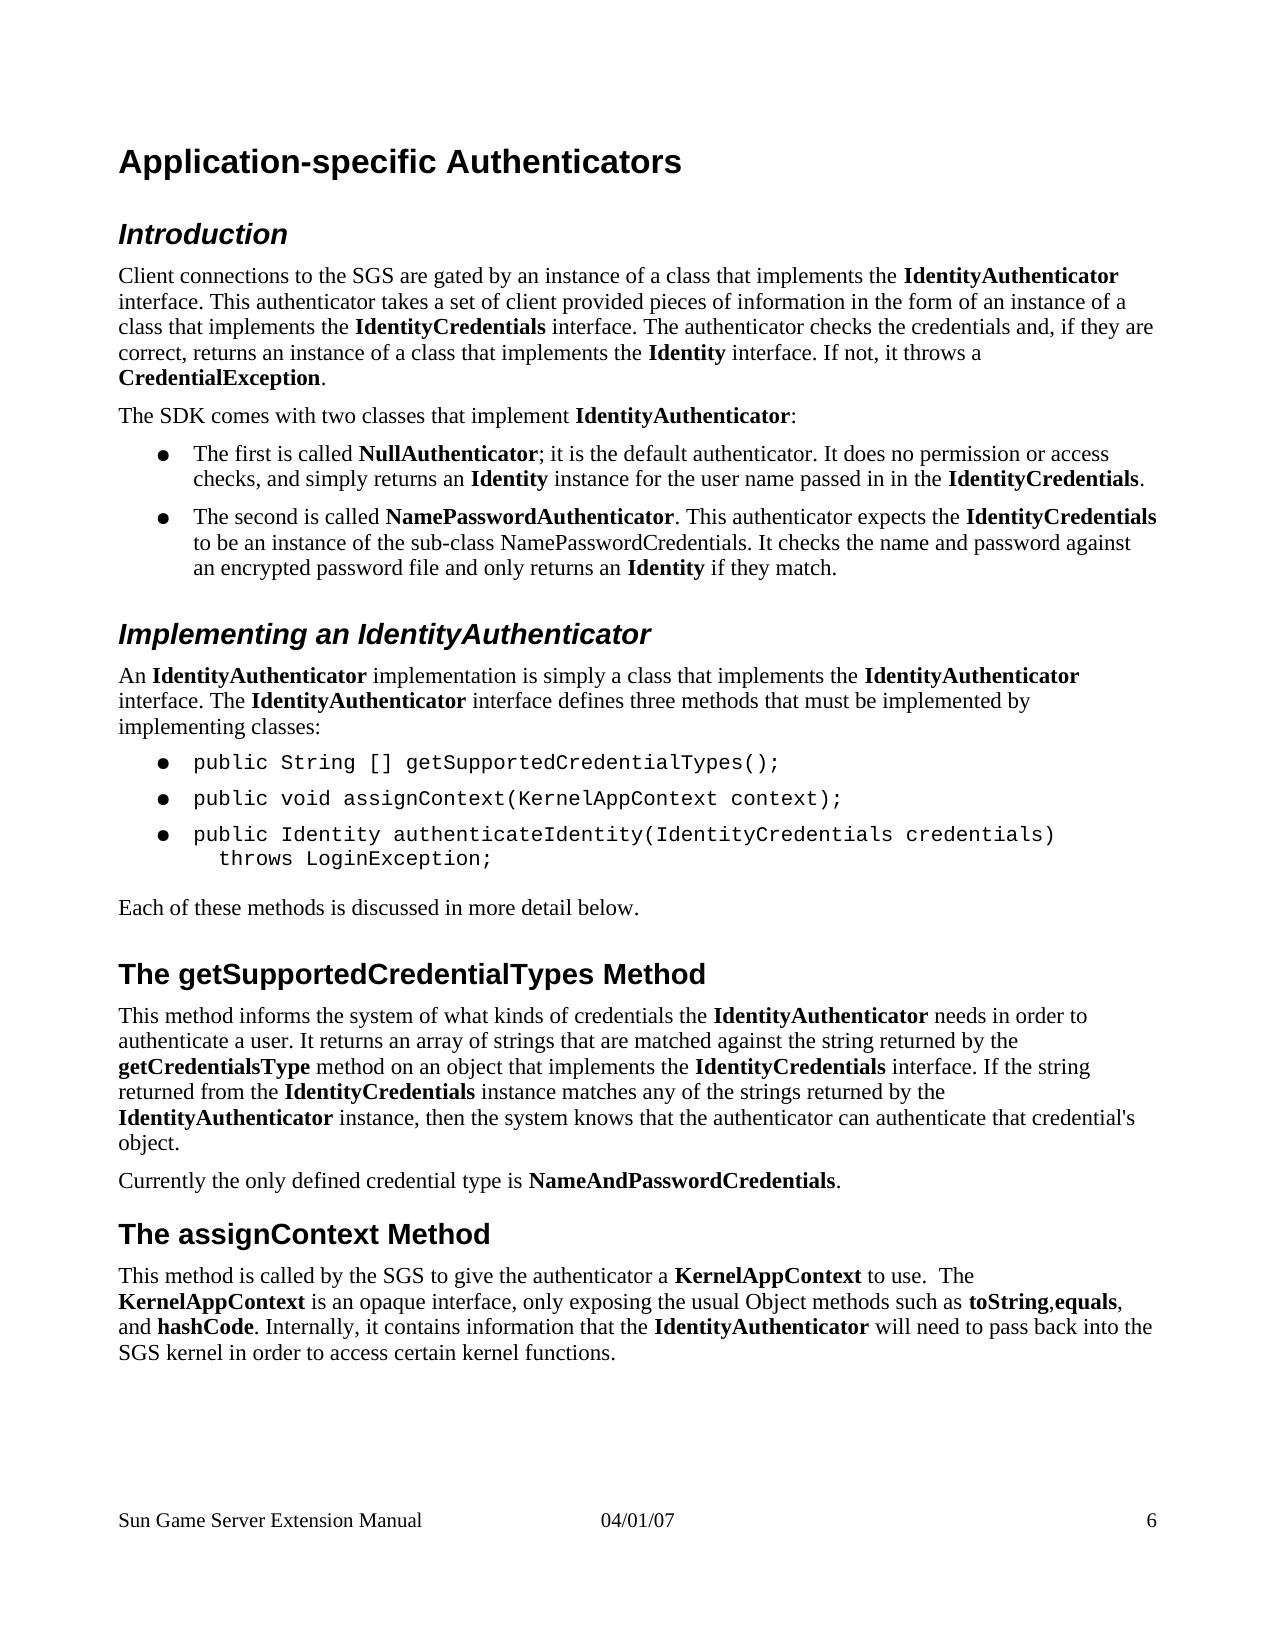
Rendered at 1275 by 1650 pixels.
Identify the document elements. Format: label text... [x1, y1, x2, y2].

subtitle Implementing an IdentityAuthenticator [118, 618, 1157, 650]
text This method informs the system of what kinds of credentials the IdentityAuthenticator needs in order to authenticate a user. It returns an array of strings that are matched against the string returned by the getCredentialsType method on an object that implements the IdentityCredentials interface. If the string returned from the IdentityCredentials instance matches any of the strings returned by the IdentityAuthenticator instance, then the system knows that the authenticator can authenticate that credential's object. [118, 1003, 1157, 1155]
text Each of these methods is discussed in more detail below. [118, 895, 1157, 920]
text An IdentityAuthenticator implementation is simply a class that implements the IdentityAuthenticator interface. The IdentityAuthenticator interface defines three methods that must be implemented by implementing classes: [118, 663, 1157, 739]
text Client connections to the SGS are gated by an instance of a class that implements the IdentityAuthenticator interface. This authenticator takes a set of client provided pieces of information in the form of an instance of a class that implements the IdentityCredentials interface. The authenticator checks the credentials and, if they are correct, returns an instance of a class that implements the Identity interface. If not, it throws a CredentialException. [118, 263, 1157, 390]
text The SDK comes with two classes that implement IdentityAuthenticator: [118, 403, 1157, 428]
list The second is called NamePasswordAuthenticator. This authenticator expects the IdentityCredentials to be an instance of the sub-class NamePasswordCredentials. It checks the name and password against an encrypted password file and only returns an Identity if they match. [156, 504, 1157, 580]
text This method is called by the SGS to give the authenticator a KernelAppContext to use. The KernelAppContext is an opaque interface, only exposing the usual Object methods such as toString,equals, and hashCode. Internally, it contains information that the IdentityAuthenticator will need to pass back into the SGS kernel in order to access certain kernel functions. [118, 1263, 1157, 1365]
list public void assignContext(KernelAppContext context); [156, 788, 1157, 811]
list public Identity authenticateIdentity(IdentityCredentials credentials) [156, 824, 1157, 848]
list public String [] getSupportedCredentialTypes(); [156, 752, 1157, 775]
subtitle Application-specific Authenticators [118, 143, 1157, 181]
subtitle Introduction [118, 218, 1157, 251]
text Currently the only defined credential type is NameAndPasswordCredentials. [118, 1168, 1157, 1193]
text throws LoginException; [118, 848, 1157, 871]
list The first is called NullAuthenticator; it is the default authenticator. It does no permission or access checks, and simply returns an Identity instance for the user name passed in in the IdentityCredentials. [156, 441, 1157, 492]
subtitle The getSupportedCredentialTypes Method [118, 958, 1157, 990]
subtitle The assignContext Method [118, 1218, 1157, 1251]
